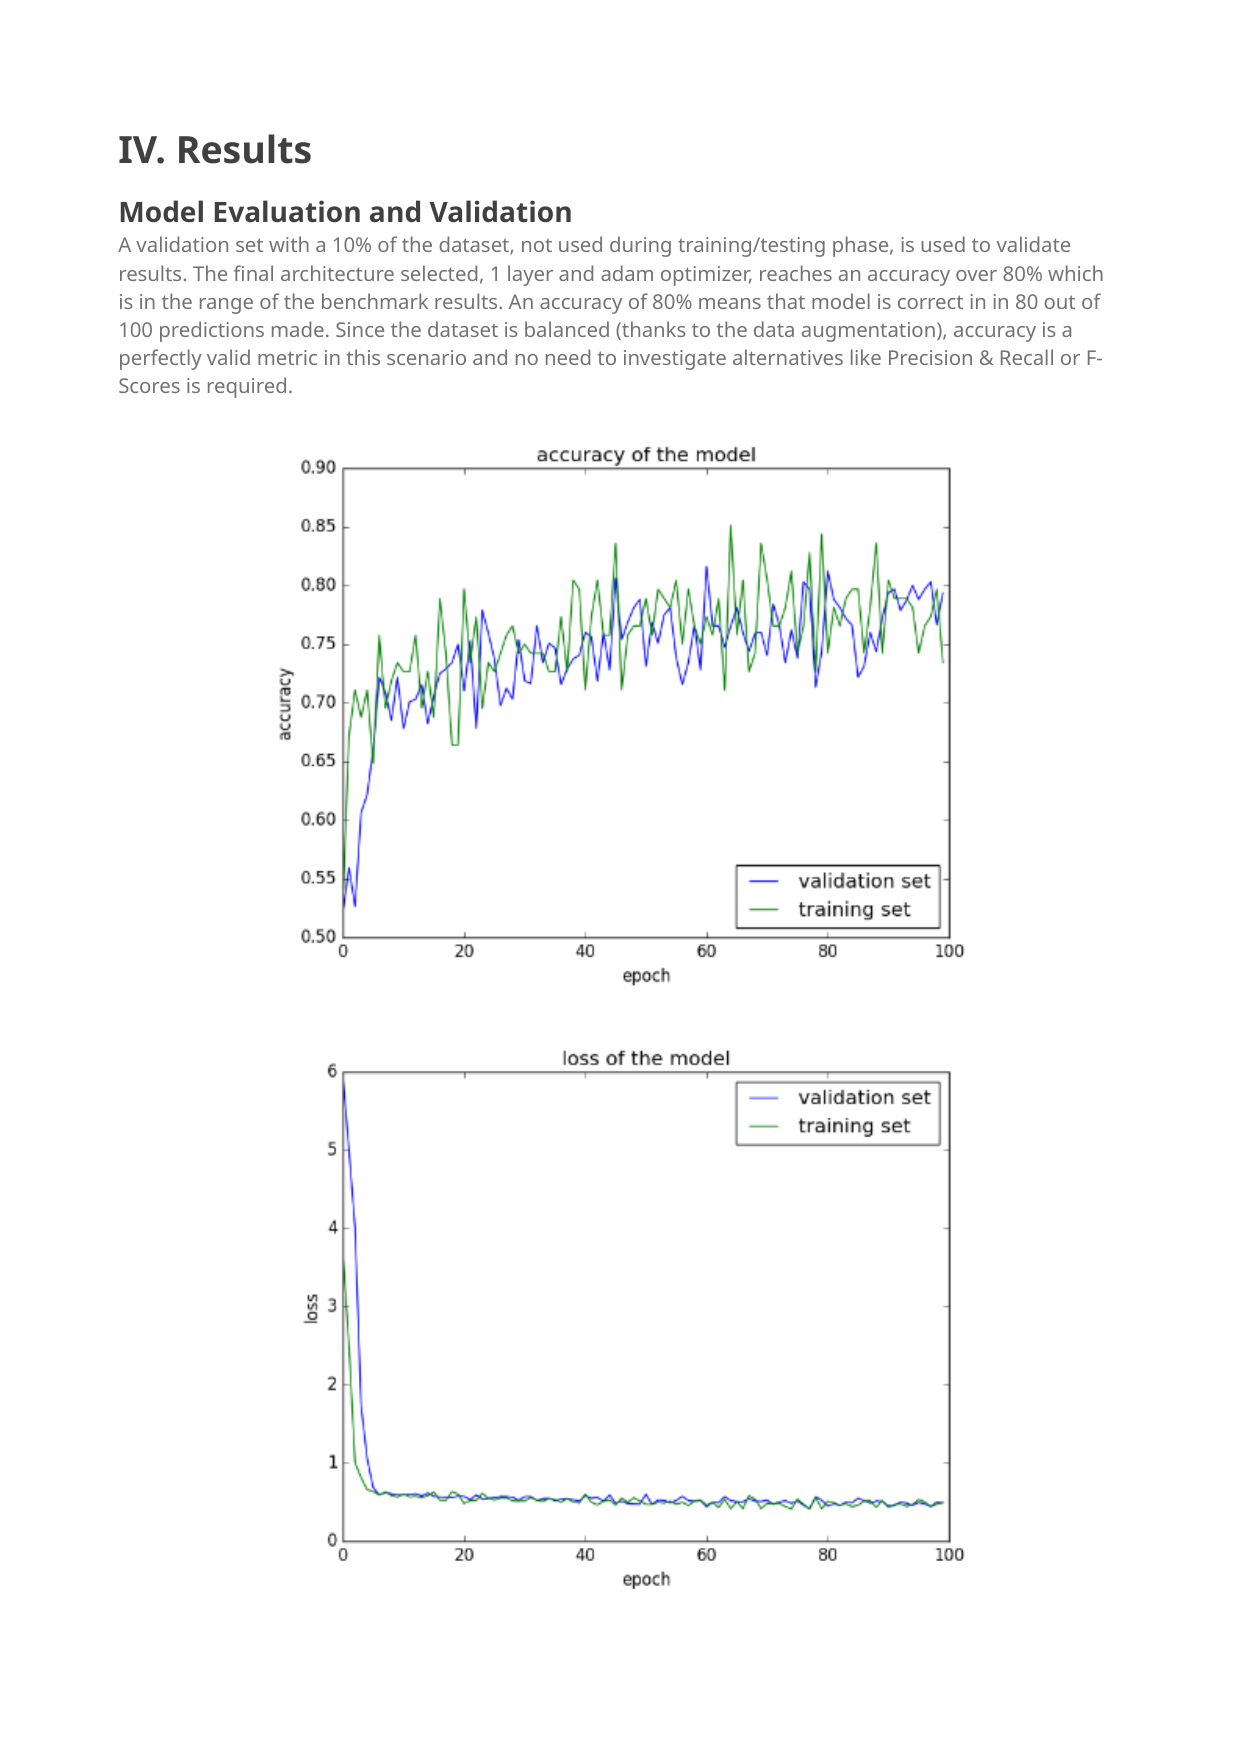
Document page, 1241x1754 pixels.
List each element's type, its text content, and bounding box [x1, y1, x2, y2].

subtitle Model Evaluation and Validation [118, 174, 1122, 231]
picture [211, 413, 1029, 1597]
text A validation set with a 10% of the dataset, not used during training/testing phase, is used to validate results. The final architecture selected, 1 layer and adam optimizer, reaches an accuracy over 80% which is in the range of the benchmark results. An accuracy of 80% means that model is correct in in 80 out of 100 predictions made. Since the dataset is balanced (thanks to the data augmentation), accuracy is a perfectly valid metric in this scenario and no need to investigate alternatives like Precision & Recall or F-Scores is required. [118, 231, 1122, 399]
subtitle IV. Results [118, 118, 1122, 174]
